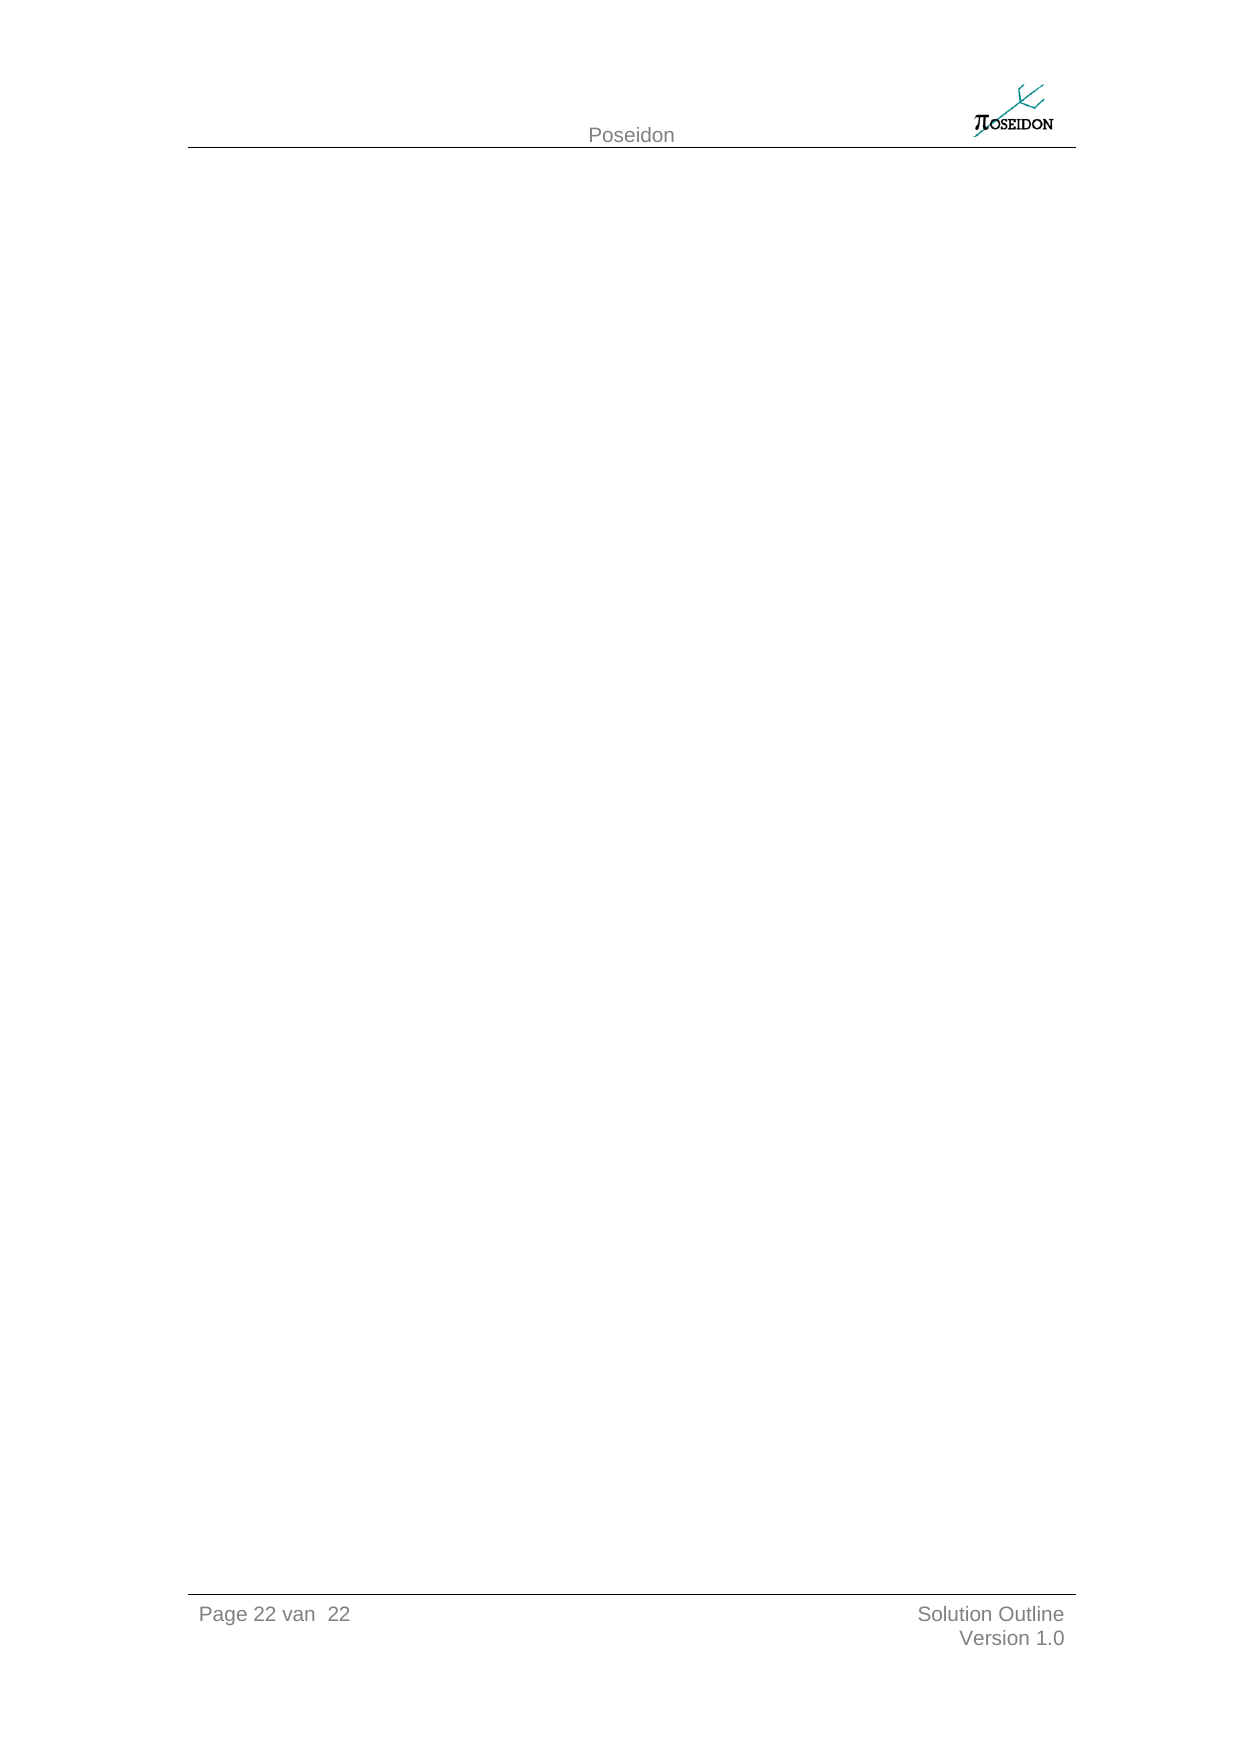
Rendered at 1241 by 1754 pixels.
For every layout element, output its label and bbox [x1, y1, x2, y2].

picture [959, 75, 1065, 147]
